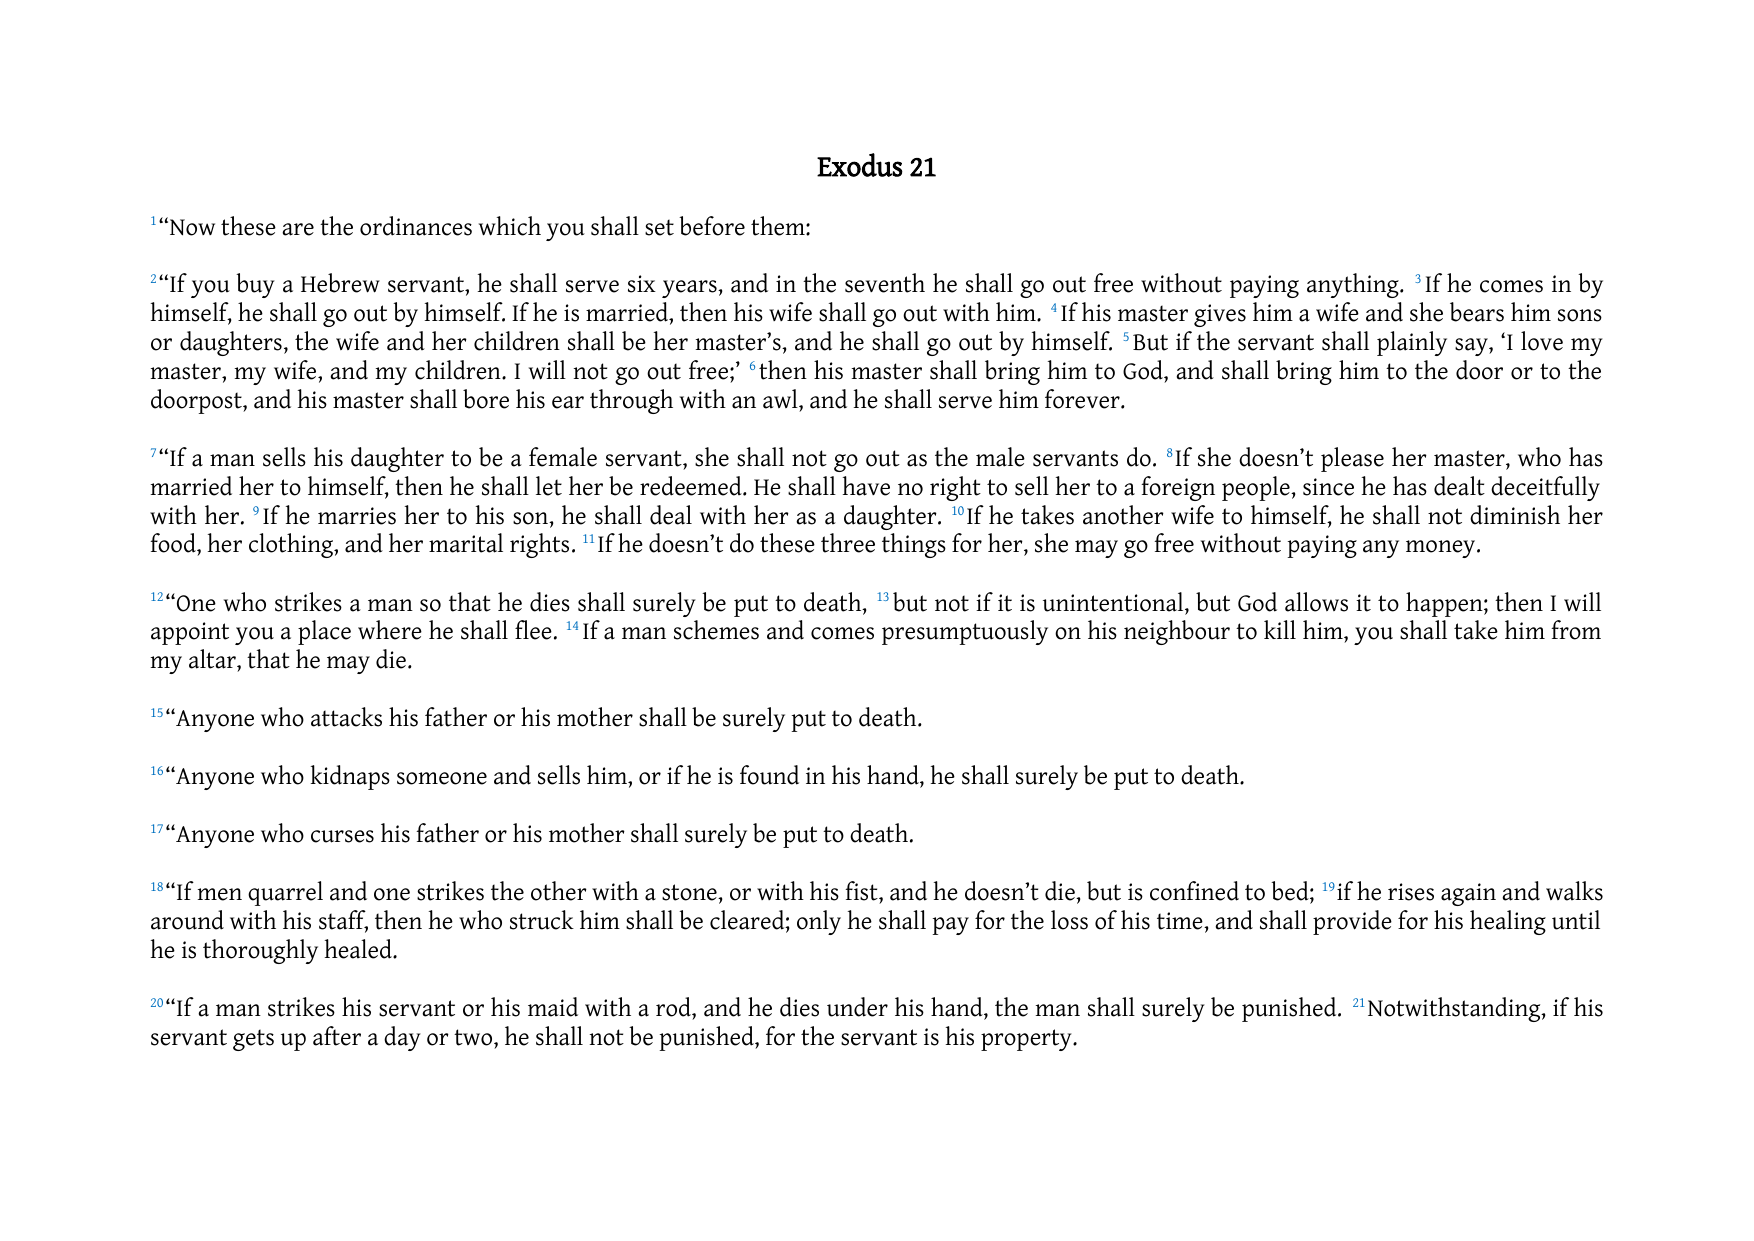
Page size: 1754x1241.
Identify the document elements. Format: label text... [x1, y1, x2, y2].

text 16 “Anyone who kidnaps someone and sells him, or if he is found in his hand, he shall surely be put to death. [150, 763, 1604, 792]
text 7 “If a man sells his daughter to be a female servant, she shall not go out as the male servants do. 8 If she doesn’t please her master, who has married her to himself, then he shall let her be redeemed. He shall have no right to sell her to a foreign people, since he has dealt deceitfully with her. 9 If he marries her to his son, he shall deal with her as a daughter. 10 If he takes another wife to himself, he shall not diminish her food, her clothing, and her marital rights. 11 If he doesn’t do these three things for her, she may go free without paying any money. [150, 444, 1604, 560]
text 12 “One who strikes a man so that he dies shall surely be put to death, 13 but not if it is unintentional, but God allows it to happen; then I will appoint you a place where he shall flee. 14 If a man schemes and comes presumptuously on his neighbour to kill him, you shall take him from my altar, that he may die. [150, 589, 1604, 676]
text 18 “If men quarrel and one strikes the other with a stone, or with his fist, and he doesn’t die, but is confined to bed; 19 if he rises again and walks around with his staff, then he who struck him shall be cleared; only he shall pay for the loss of his time, and shall provide for his healing until he is thoroughly healed. [150, 879, 1604, 965]
text Exodus 21 [150, 150, 1604, 184]
text 2 “If you buy a Hebrew servant, he shall serve six years, and in the seventh he shall go out free without paying anything. 3 If he comes in by himself, he shall go out by himself. If he is married, then his wife shall go out with him. 4 If his master gives him a wife and she bears him sons or daughters, the wife and her children shall be her master’s, and he shall go out by himself. 5 But if the servant shall plainly say, ‘I love my master, my wife, and my children. I will not go out free;’ 6 then his master shall bring him to God, and shall bring him to the door or to the doorpost, and his master shall bore his ear through with an awl, and he shall serve him forever. [150, 271, 1604, 415]
text 1 “Now these are the ordinances which you shall set before them: [150, 213, 1604, 242]
text 15 “Anyone who attacks his father or his mother shall be surely put to death. [150, 705, 1604, 733]
text 20 “If a man strikes his servant or his maid with a rod, and he dies under his hand, the man shall surely be punished. 21 Notwithstanding, if his servant gets up after a day or two, he shall not be punished, for the servant is his property. [150, 994, 1604, 1052]
text 17 “Anyone who curses his father or his mother shall surely be put to death. [150, 821, 1604, 849]
